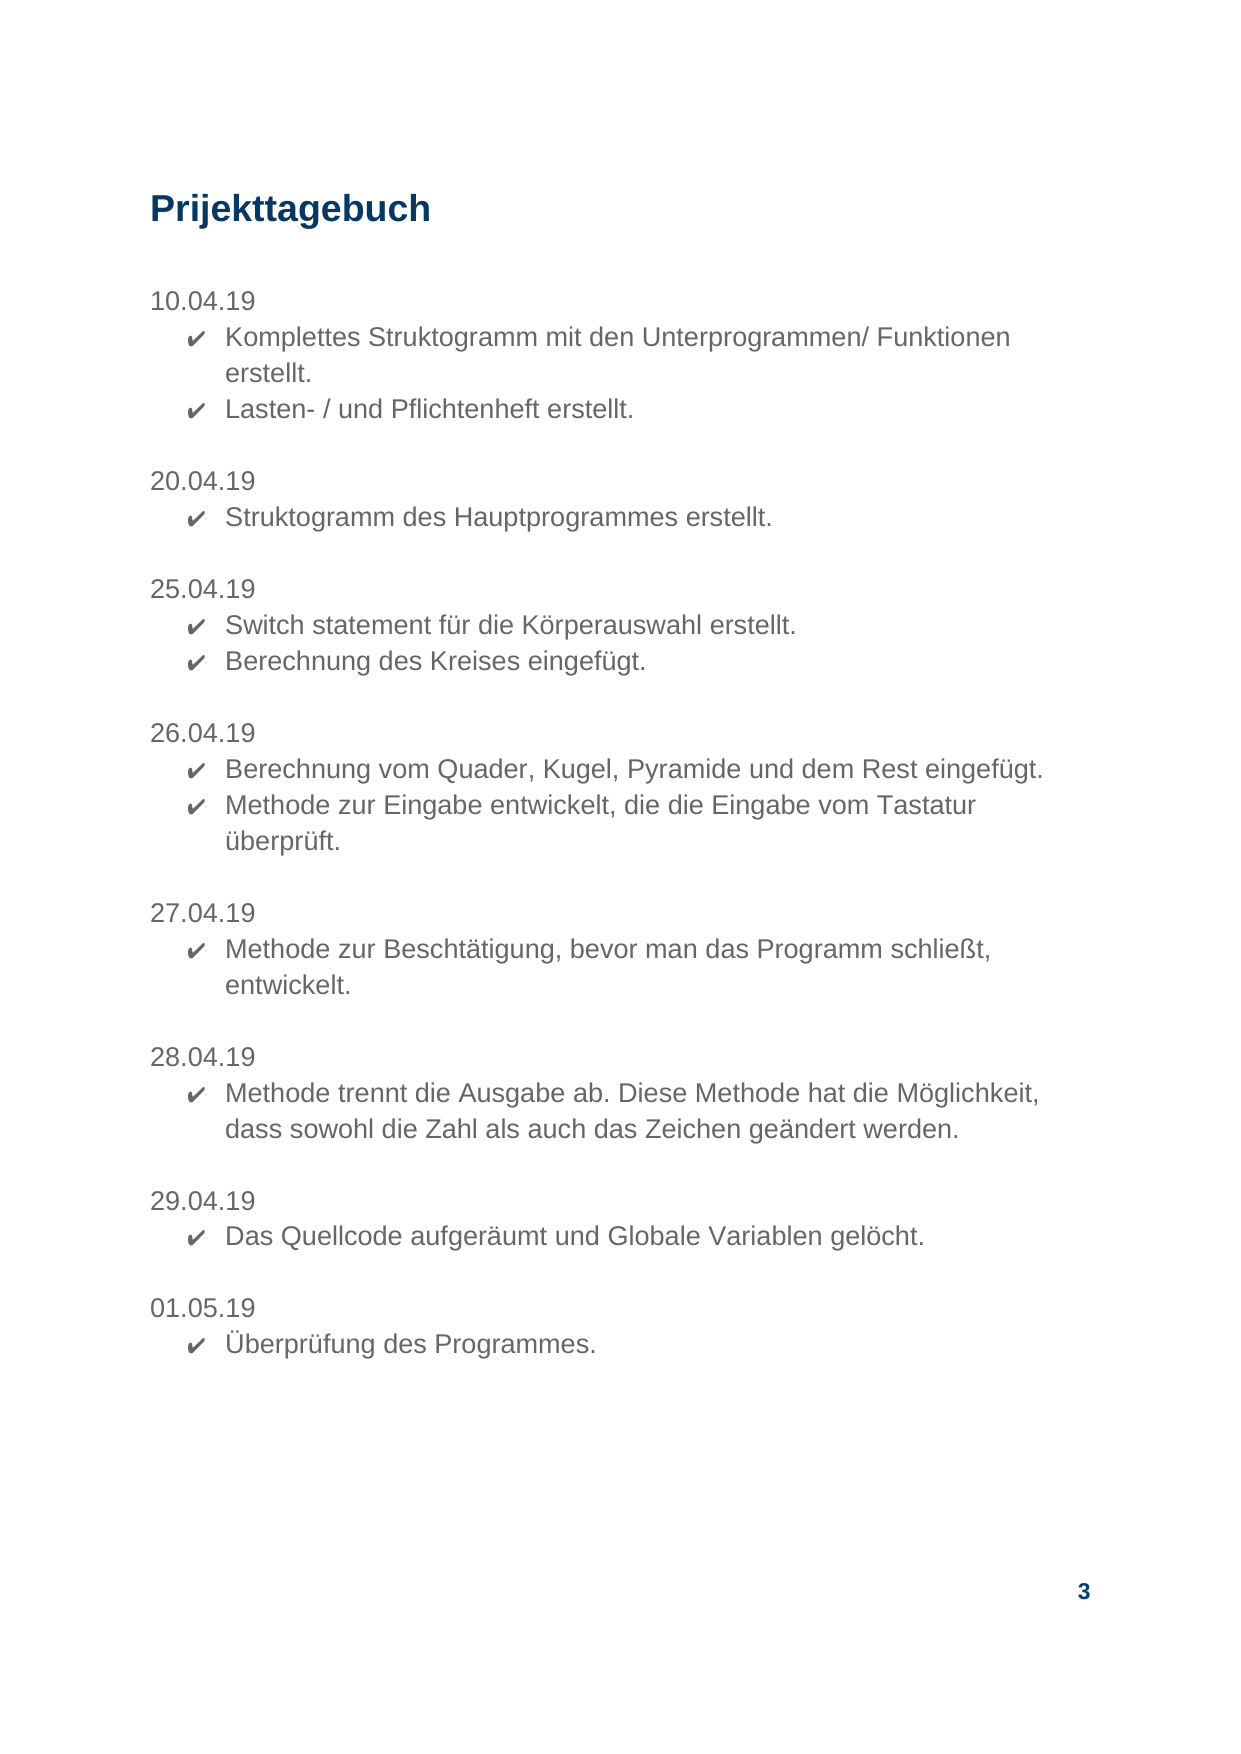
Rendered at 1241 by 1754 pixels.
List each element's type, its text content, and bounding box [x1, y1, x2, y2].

text 10.04.19 [150, 285, 1090, 316]
list Komplettes Struktogramm mit den Unterprogrammen/ Funktionen erstellt. [187, 321, 1090, 388]
list Struktogramm des Hauptprogrammes erstellt. [187, 501, 1090, 532]
text Prijekttagebuch [150, 186, 1090, 229]
list Berechnung des Kreises eingefügt. [187, 645, 1090, 676]
text 20.04.19 [150, 465, 1090, 496]
list Berechnung vom Quader, Kugel, Pyramide und dem Rest eingefügt. [187, 753, 1090, 784]
list Lasten- / und Pflichtenheft erstellt. [187, 393, 1090, 424]
list Methode zur Beschtätigung, bevor man das Programm schließt, entwickelt. [187, 933, 1090, 1000]
text 27.04.19 [150, 897, 1090, 928]
text 01.05.19 [150, 1292, 1090, 1324]
list Methode trennt die Ausgabe ab. Diese Methode hat die Möglichkeit, dass sowohl die Zahl als auch das Zeichen geändert werden. [187, 1077, 1090, 1144]
text 29.04.19 [150, 1184, 1090, 1216]
text 26.04.19 [150, 717, 1090, 748]
list Das Quellcode aufgeräumt und Globale Variablen gelöcht. [187, 1220, 1090, 1252]
list Überprüfung des Programmes. [187, 1328, 1090, 1360]
text 28.04.19 [150, 1041, 1090, 1072]
text 25.04.19 [150, 573, 1090, 604]
list Methode zur Eingabe entwickelt, die die Eingabe vom Tastatur überprüft. [187, 789, 1090, 856]
list Switch statement für die Körperauswahl erstellt. [187, 609, 1090, 640]
